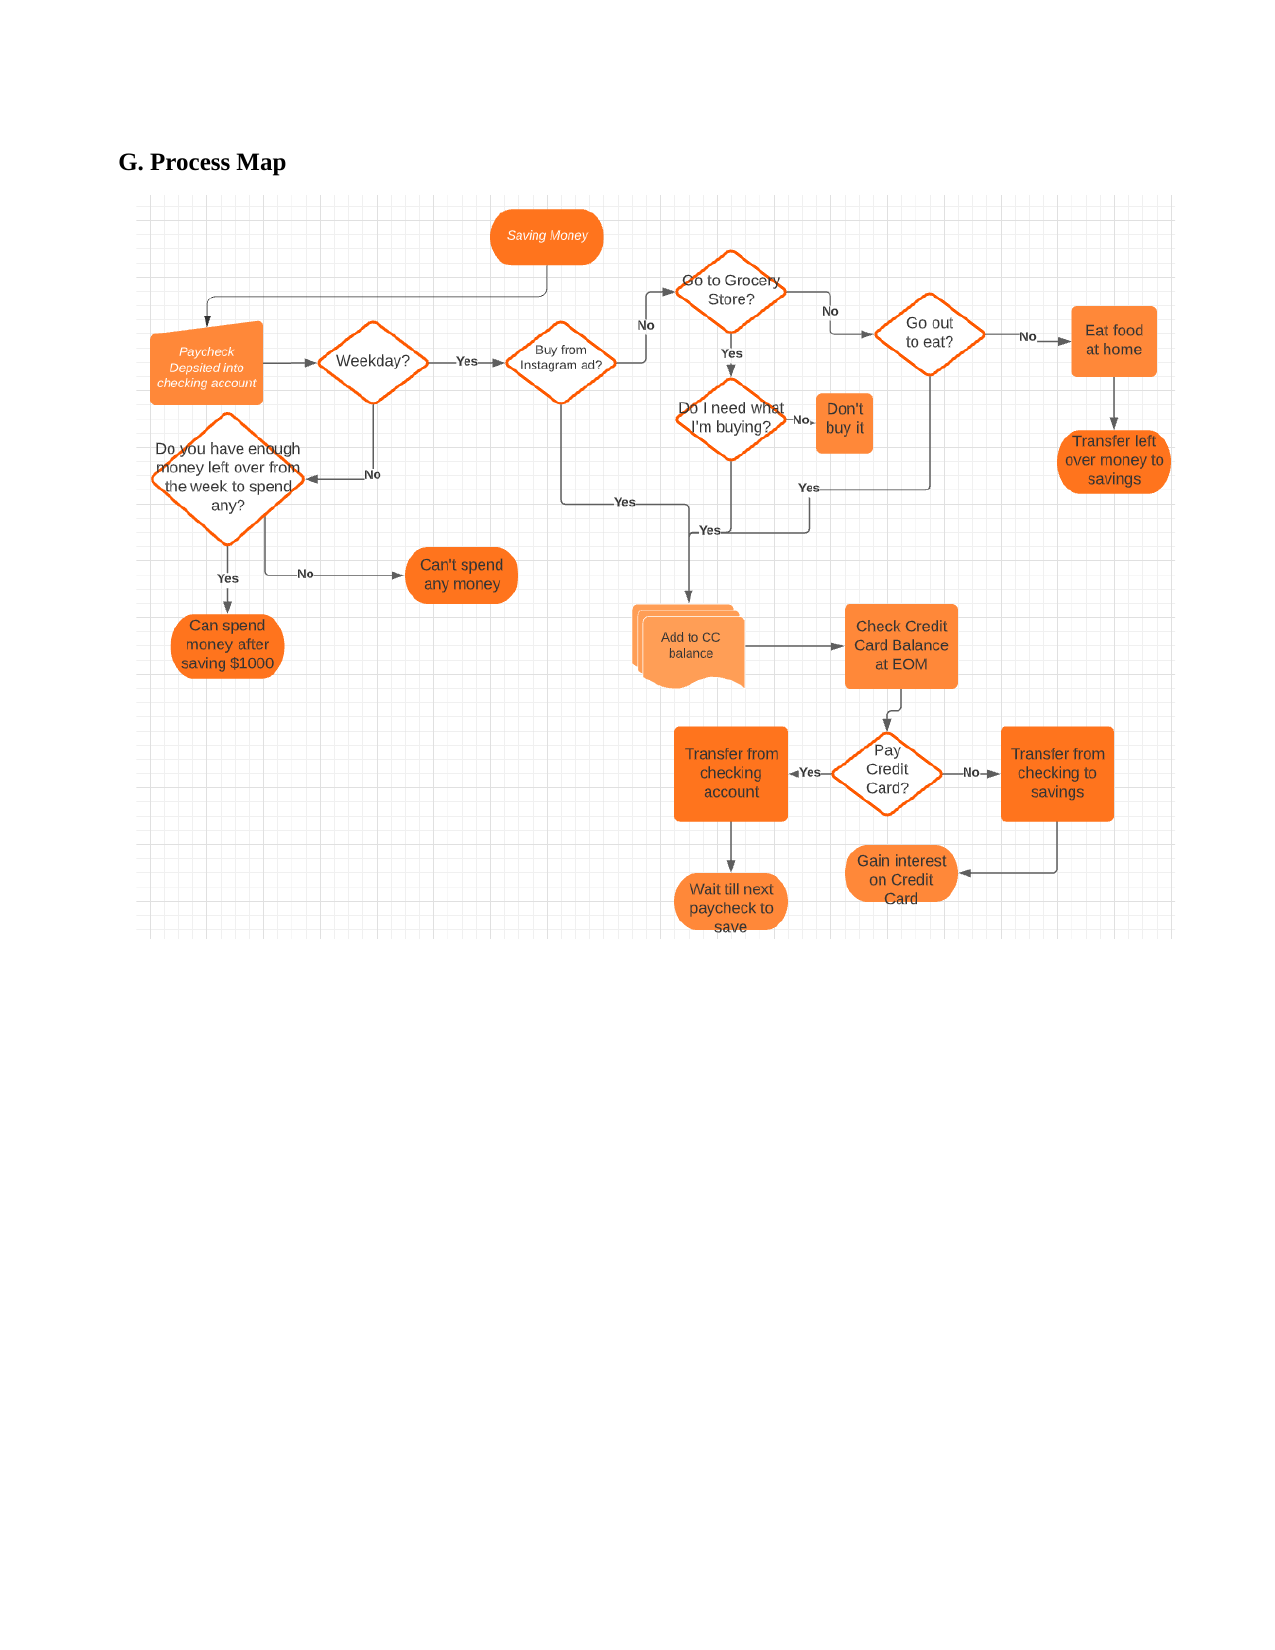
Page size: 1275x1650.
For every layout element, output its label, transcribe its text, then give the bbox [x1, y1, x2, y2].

picture [136, 195, 1175, 939]
text G. Process Map [118, 147, 1157, 176]
